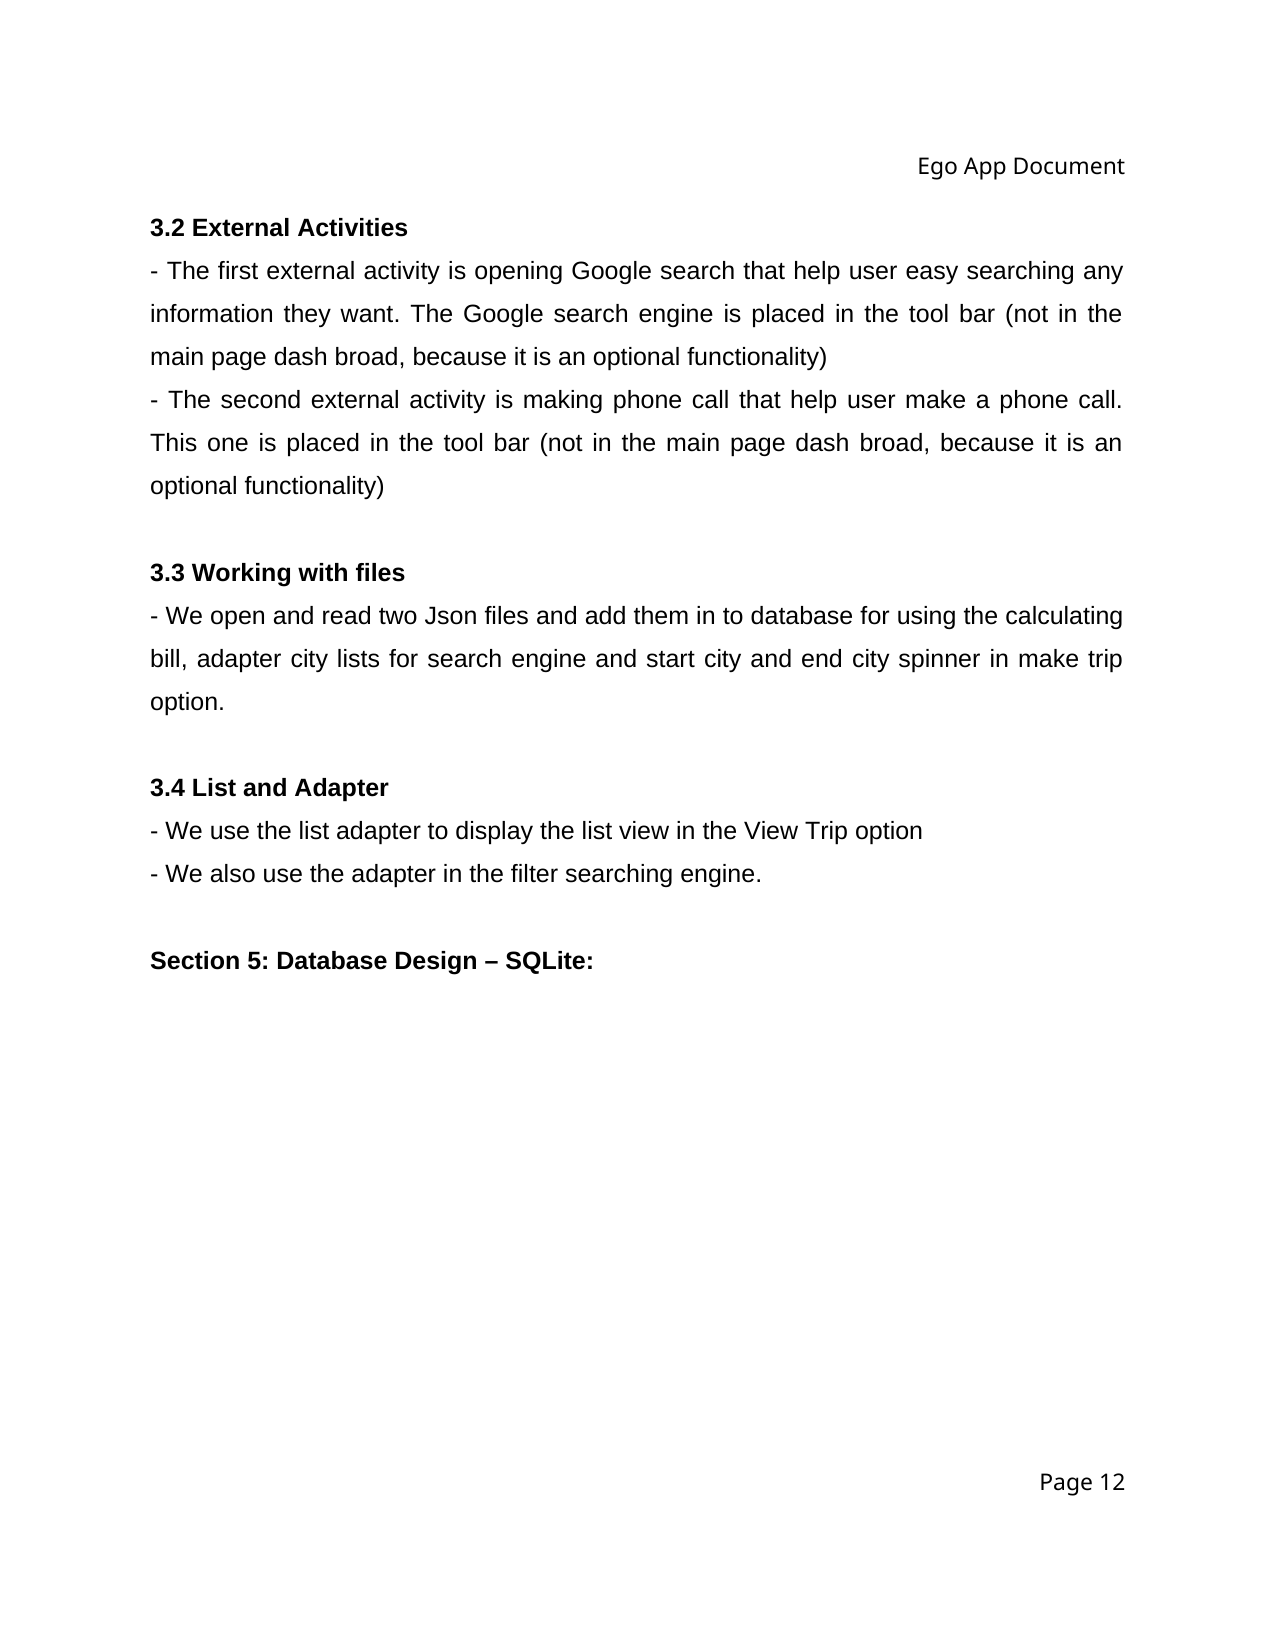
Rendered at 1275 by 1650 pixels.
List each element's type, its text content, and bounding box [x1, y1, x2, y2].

text 3.2 External Activities [150, 212, 1125, 241]
text - We use the list adapter to display the list view in the View Trip option [150, 816, 1125, 845]
text - We open and read two Json files and add them in to database for using the calculating bill, adapter city lists for search engine and start city and end city spinner in make trip option. [150, 601, 1125, 716]
text - The first external activity is opening Google search that help user easy searching any information they want. The Google search engine is placed in the tool bar (not in the main page dash broad, because it is an optional functionality) [150, 256, 1125, 371]
subtitle Section 5: Database Design – SQLite: [150, 946, 1125, 974]
text 3.4 List and Adapter [150, 773, 1125, 802]
text - The second external activity is making phone call that help user make a phone call. This one is placed in the tool bar (not in the main page dash broad, because it is an optional functionality) [150, 385, 1125, 500]
text 3.3 Working with files [150, 557, 1125, 586]
text - We also use the adapter in the filter searching engine. [150, 859, 1125, 888]
